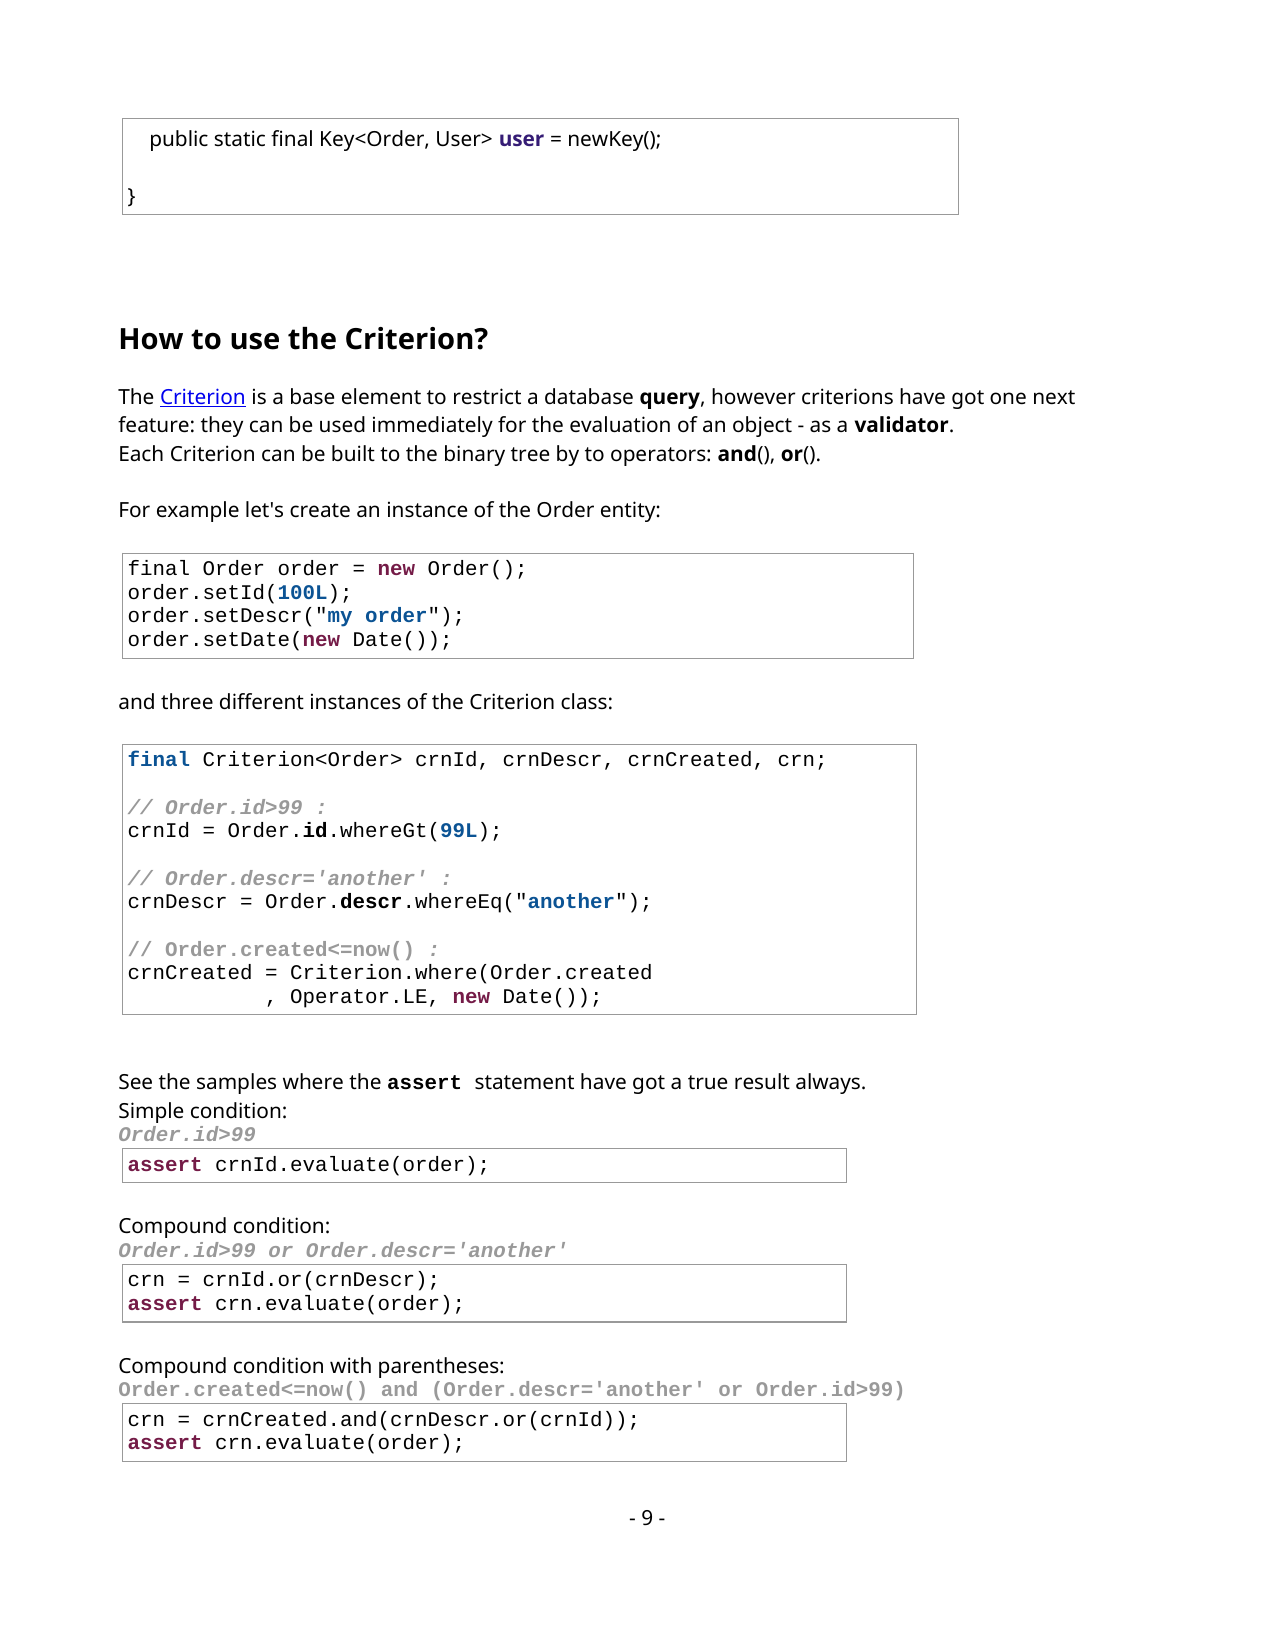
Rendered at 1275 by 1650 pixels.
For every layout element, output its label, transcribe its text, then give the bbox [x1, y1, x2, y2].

table_header crn = crnCreated.and(crnDescr.or(crnId)); assert crn.evaluate(order); [123, 1404, 846, 1461]
table_header final Order order = new Order(); order.setId(100L); order.setDescr("my order"); order.setDate(new Date()); [123, 554, 913, 657]
table_header crn = crnId.or(crnDescr); assert crn.evaluate(order); [123, 1265, 846, 1321]
text Compound condition: [118, 1212, 1157, 1240]
text For example let's create an instance of the Order entity: [118, 496, 1157, 524]
text Each Criterion can be built to the binary tree by to operators: and(), or(). [118, 439, 1157, 467]
table_header assert crnId.evaluate(order); [123, 1149, 846, 1182]
subtitle How to use the Criterion? [118, 319, 1157, 358]
table_header public static final Key<Order, User> user = newKey(); } [123, 119, 958, 214]
text Order.id>99 or Order.descr='another' [118, 1240, 1157, 1264]
text and three different instances of the Criterion class: [118, 687, 1157, 715]
text Simple condition: [118, 1096, 1157, 1124]
text See the samples where the assert statement have got a true result always. [118, 1067, 1157, 1096]
text The Criterion is a base element to restrict a database query, however criterions have got one next feature: they can be used immediately for the evaluation of an object - as a validator. [118, 382, 1157, 439]
text Order.id>99 [118, 1124, 1157, 1148]
table_header final Criterion<Order> crnId, crnDescr, crnCreated, crn; // Order.id>99 : crnId = Order.id.whereGt(99L); // Order.descr='another' : crnDescr = Order.descr.whereEq("another"); // Order.created<=now() : crnCreated = Criterion.where(Order.created , Operator.LE, new Date()); [123, 745, 916, 1014]
text Order.created<=now() and (Order.descr='another' or Order.id>99) [118, 1379, 1157, 1403]
text Compound condition with parentheses: [118, 1351, 1157, 1379]
